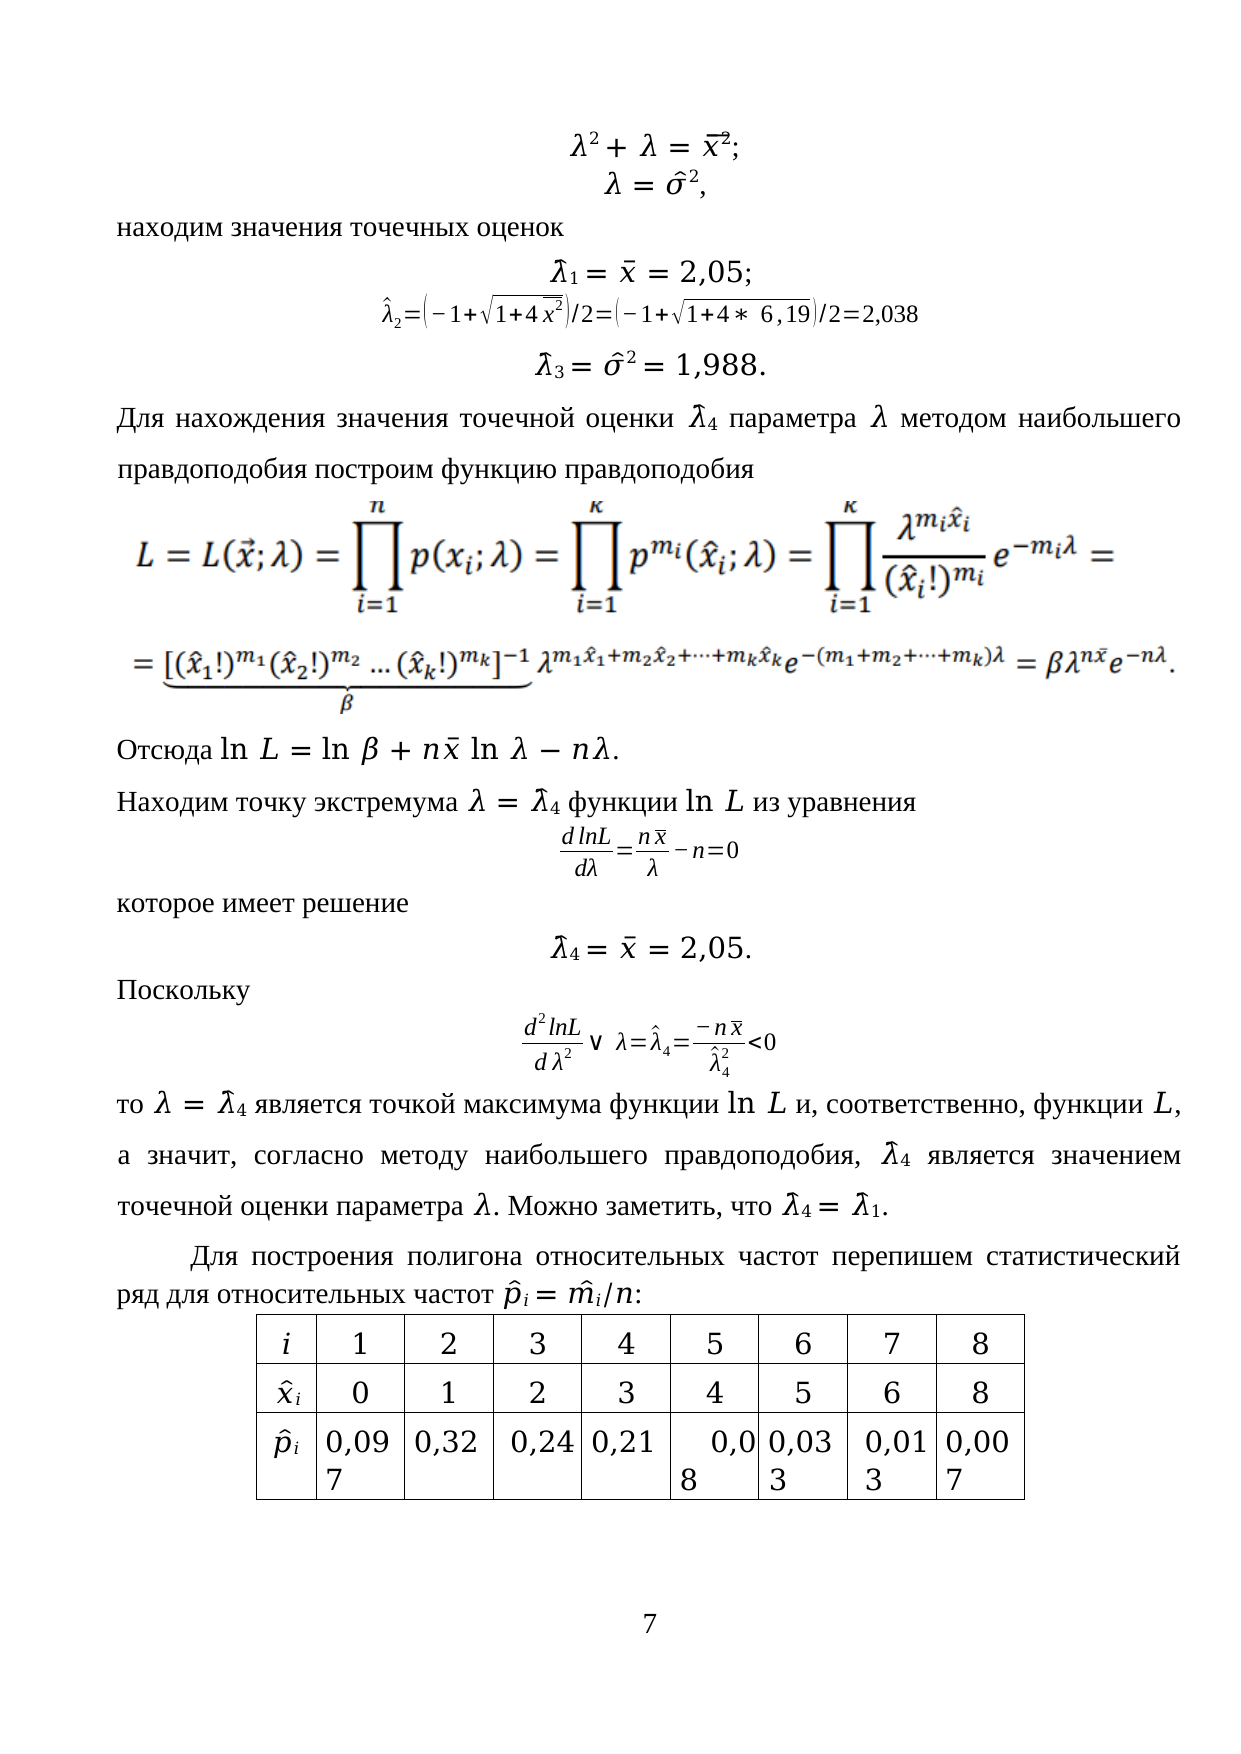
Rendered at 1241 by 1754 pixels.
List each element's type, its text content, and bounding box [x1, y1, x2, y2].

table_cell 0,007 [937, 1413, 1024, 1499]
text Для построения полигона относительных частот перепишем статистический ряд для относительных частот 𝑝̂𝑖 = 𝑚̂𝑖⁄𝑛: [116, 1238, 1181, 1310]
table_cell 2 [494, 1364, 581, 1412]
picture [116, 638, 1180, 714]
table_header 2 [405, 1315, 493, 1363]
text Для нахождения значения точечной оценки 𝜆̂4 параметра 𝜆 методом наибольшего правдоподобия построим функцию правдоподобия [116, 399, 1181, 484]
table_cell 4 [671, 1364, 758, 1412]
text Отсюда ln 𝐿 = ln 𝛽 + 𝑛𝑥̅ ln 𝜆 − 𝑛𝜆. [116, 730, 811, 765]
table_header 7 [848, 1315, 936, 1363]
table_header 𝑖 [257, 1315, 316, 1363]
table_header 6 [759, 1315, 847, 1363]
table_cell 0,24 [494, 1413, 581, 1499]
table_cell 0,013 [848, 1413, 936, 1499]
table_header 5 [671, 1315, 758, 1363]
table_header 8 [937, 1315, 1024, 1363]
table_cell 8 [937, 1364, 1024, 1412]
table_cell 0 [317, 1364, 404, 1412]
text Поскольку [116, 972, 1181, 1006]
table_cell 0,033 [759, 1413, 847, 1499]
table_cell 1 [405, 1364, 493, 1412]
table_cell 𝑥̂𝑖 [257, 1364, 316, 1412]
text 𝜆2 + 𝜆 = 𝑥̅̅2̅; 𝜆 = 𝜎̂2, [565, 128, 742, 201]
table_header 3 [494, 1315, 581, 1363]
table_cell 0,21 [582, 1413, 670, 1499]
text находим значения точечных оценок [116, 209, 1181, 243]
table_header 1 [317, 1315, 404, 1363]
table_cell 0,32 [405, 1413, 493, 1499]
picture [116, 501, 1144, 622]
table_cell 0,08 [671, 1413, 758, 1499]
text Находим точку экстремума 𝜆 = 𝜆̂4 функции ln 𝐿 из уравнения [116, 783, 1181, 818]
table_cell 3 [582, 1364, 670, 1412]
table_cell 5 [759, 1364, 847, 1412]
table_header 4 [582, 1315, 670, 1363]
text 𝜆̂1 = 𝑥̅ = 2,05; [168, 253, 1132, 288]
text которое имеет решение [116, 885, 1181, 919]
table_cell 6 [848, 1364, 936, 1412]
table_cell 𝑝̂𝑖 [257, 1413, 316, 1499]
table_cell 0,097 [317, 1413, 404, 1499]
text 𝜆̂4 = 𝑥̅ = 2,05. [168, 929, 1132, 964]
text то 𝜆 = 𝜆̂4 является точкой максимума функции ln 𝐿 и, соответственно, функции 𝐿, а значит, согласно методу наибольшего правдоподобия, 𝜆̂4 является значением точечной оценки параметра 𝜆. Можно заметить, что 𝜆̂4 = 𝜆̂1. [116, 1084, 1181, 1222]
text 𝜆̂3 = 𝜎̂2 = 1,988. [168, 347, 1132, 382]
